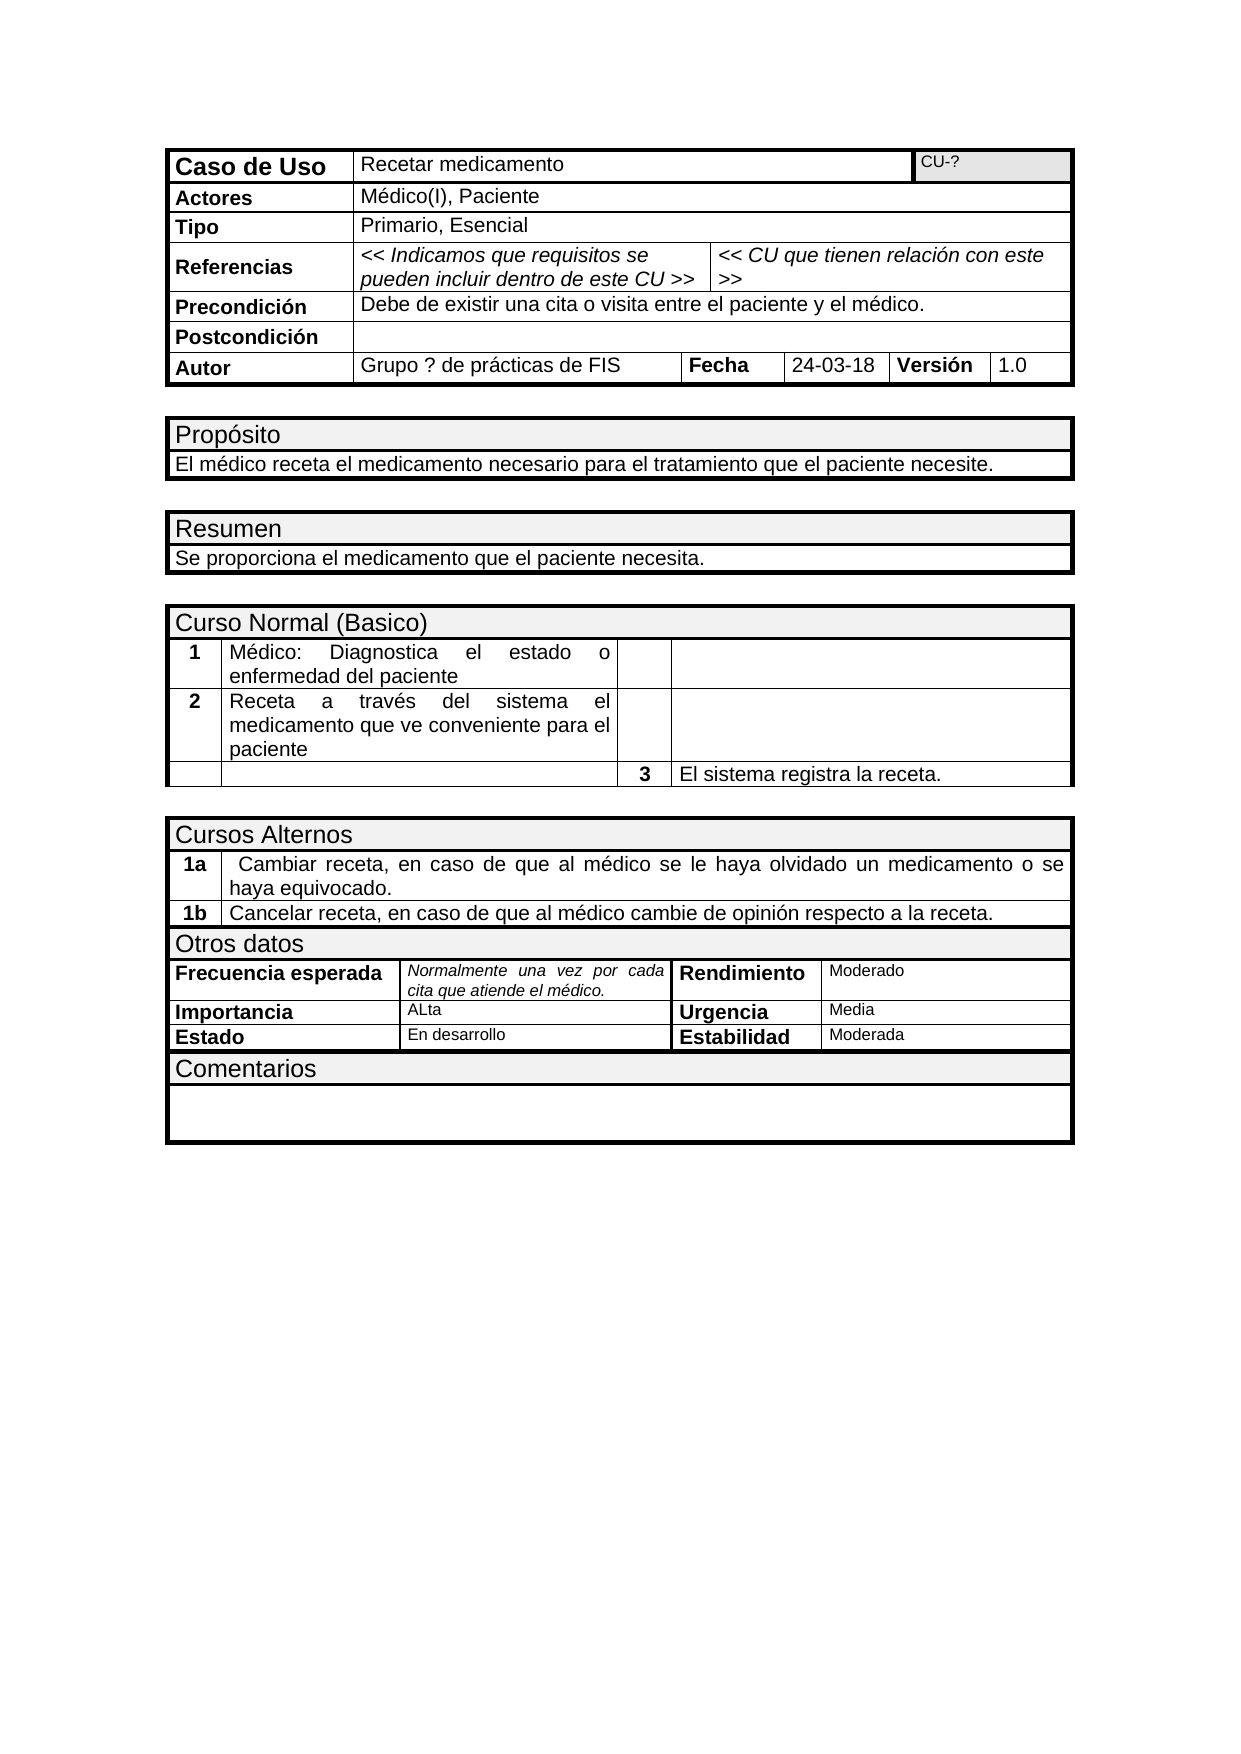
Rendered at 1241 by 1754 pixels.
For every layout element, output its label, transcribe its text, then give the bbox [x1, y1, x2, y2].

table_cell [618, 689, 671, 761]
table_cell Tipo [170, 213, 353, 242]
table_cell Cambiar receta, en caso de que al médico se le haya olvidado un medicamento o se haya equivocado. [222, 852, 1070, 900]
table_cell Referencias [170, 243, 353, 291]
table_cell 2 [170, 689, 221, 761]
table_header Caso de Uso [170, 152, 353, 181]
table_cell 1b [170, 901, 221, 924]
table_cell Médico: Diagnostica el estado o enfermedad del paciente [222, 640, 617, 688]
table_header Cursos Alternos [170, 820, 1070, 849]
table_cell Médico(I), Paciente [354, 184, 1070, 211]
table_cell ALta [401, 1001, 670, 1024]
table_cell Fecha [682, 353, 784, 382]
table_cell Primario, Esencial [354, 213, 1070, 242]
table_cell [618, 640, 671, 688]
table_cell El sistema registra la receta. [672, 762, 1070, 786]
table_cell Otros datos [170, 929, 1070, 958]
table_cell Normalmente una vez por cada cita que atiende el médico. [401, 961, 670, 999]
table_cell Estado [170, 1025, 399, 1049]
table_header Resumen [170, 514, 1070, 543]
table_cell [222, 762, 617, 786]
table_cell << Indicamos que requisitos se pueden incluir dentro de este CU >> [354, 243, 710, 291]
table_cell [672, 689, 1070, 761]
table_cell 1.0 [991, 353, 1070, 382]
table_cell Frecuencia esperada [170, 961, 399, 999]
table_cell Precondición [170, 292, 353, 321]
table_cell [354, 322, 1070, 352]
table_cell 24-03-18 [785, 353, 889, 382]
table_cell En desarrollo [401, 1025, 670, 1049]
table_cell Moderada [822, 1025, 1070, 1049]
table_cell El médico receta el medicamento necesario para el tratamiento que el paciente necesite. [170, 452, 1070, 476]
table_cell Comentarios [170, 1054, 1070, 1082]
table_cell [672, 640, 1070, 688]
table_cell Autor [170, 353, 353, 382]
table_cell Receta a través del sistema el medicamento que ve conveniente para el paciente [222, 689, 617, 761]
table_cell Urgencia [673, 1001, 821, 1024]
table_cell Media [822, 1001, 1070, 1024]
table_cell Grupo ? de prácticas de FIS [354, 353, 681, 382]
table_cell Versión [890, 353, 990, 382]
table_cell Postcondición [170, 322, 353, 352]
table_cell Actores [170, 184, 353, 211]
table_cell Cancelar receta, en caso de que al médico cambie de opinión respecto a la receta. [222, 901, 1070, 924]
table_header Curso Normal (Basico) [170, 608, 1070, 637]
table_cell Rendimiento [673, 961, 821, 999]
table_cell << CU que tienen relación con este >> [711, 243, 1070, 291]
table_header Recetar medicamento [354, 152, 911, 181]
table_cell [170, 762, 221, 786]
table_cell 1 [170, 640, 221, 688]
table_header CU-? [916, 152, 1070, 181]
table_cell Moderado [822, 961, 1070, 999]
table_header Propósito [170, 420, 1070, 449]
table_cell 3 [618, 762, 671, 786]
table_cell Estabilidad [673, 1025, 821, 1049]
table_cell Importancia [170, 1001, 399, 1024]
table_cell Debe de existir una cita o visita entre el paciente y el médico. [354, 292, 1070, 321]
table_cell Se proporciona el medicamento que el paciente necesita. [170, 546, 1070, 570]
table_cell 1a [170, 852, 221, 900]
table_cell [170, 1086, 1070, 1140]
